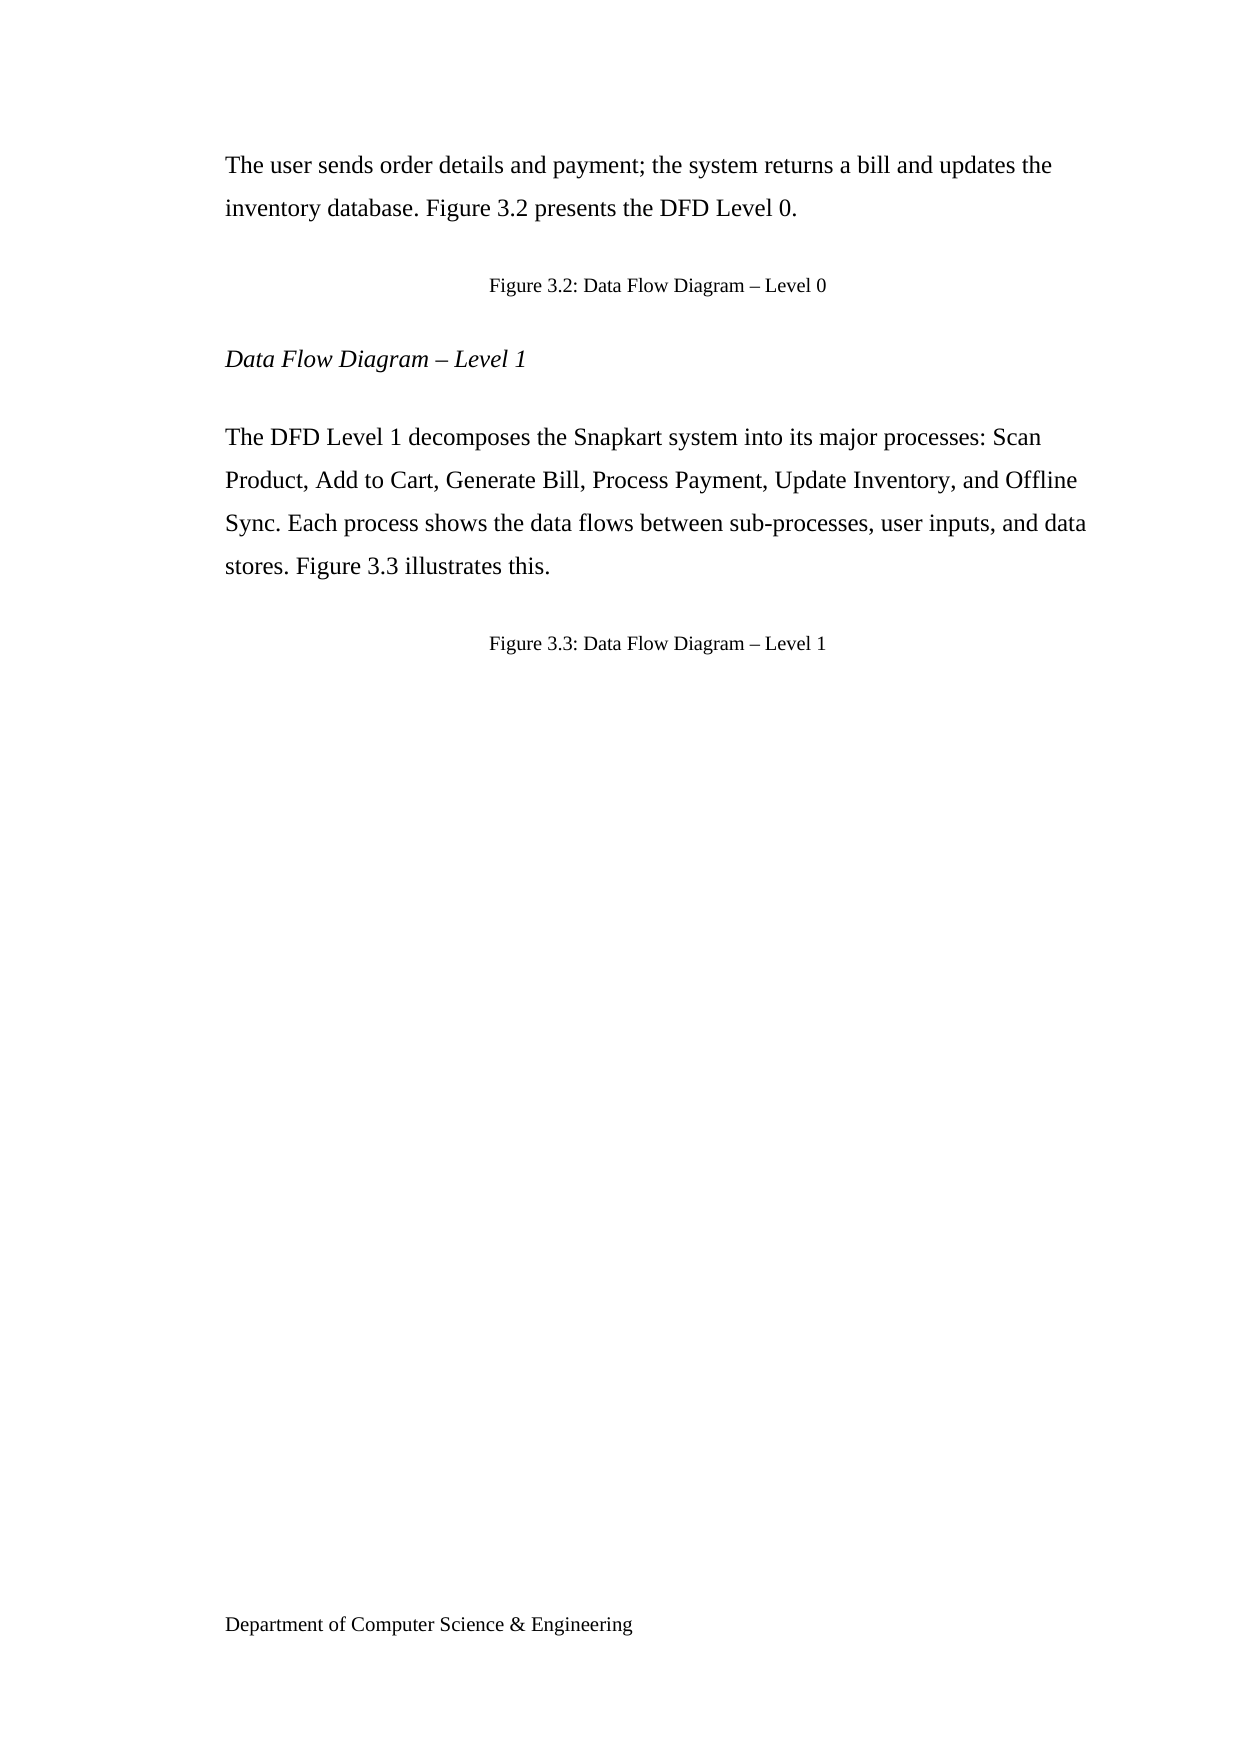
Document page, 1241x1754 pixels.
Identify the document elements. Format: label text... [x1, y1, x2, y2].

text Data Flow Diagram – Level 1 [225, 344, 1090, 373]
text Figure 3.3: Data Flow Diagram – Level 1 [225, 632, 1090, 655]
text The DFD Level 1 decomposes the Snapkart system into its major processes: Scan Product, Add to Cart, Generate Bill, Process Payment, Update Inventory, and Offline Sync. Each process shows the data flows between sub-processes, user inputs, and data stores. Figure 3.3 illustrates this. [225, 422, 1090, 580]
text Figure 3.2: Data Flow Diagram – Level 0 [225, 274, 1090, 297]
text The user sends order details and payment; the system returns a bill and updates the inventory database. Figure 3.2 presents the DFD Level 0. [225, 150, 1090, 222]
